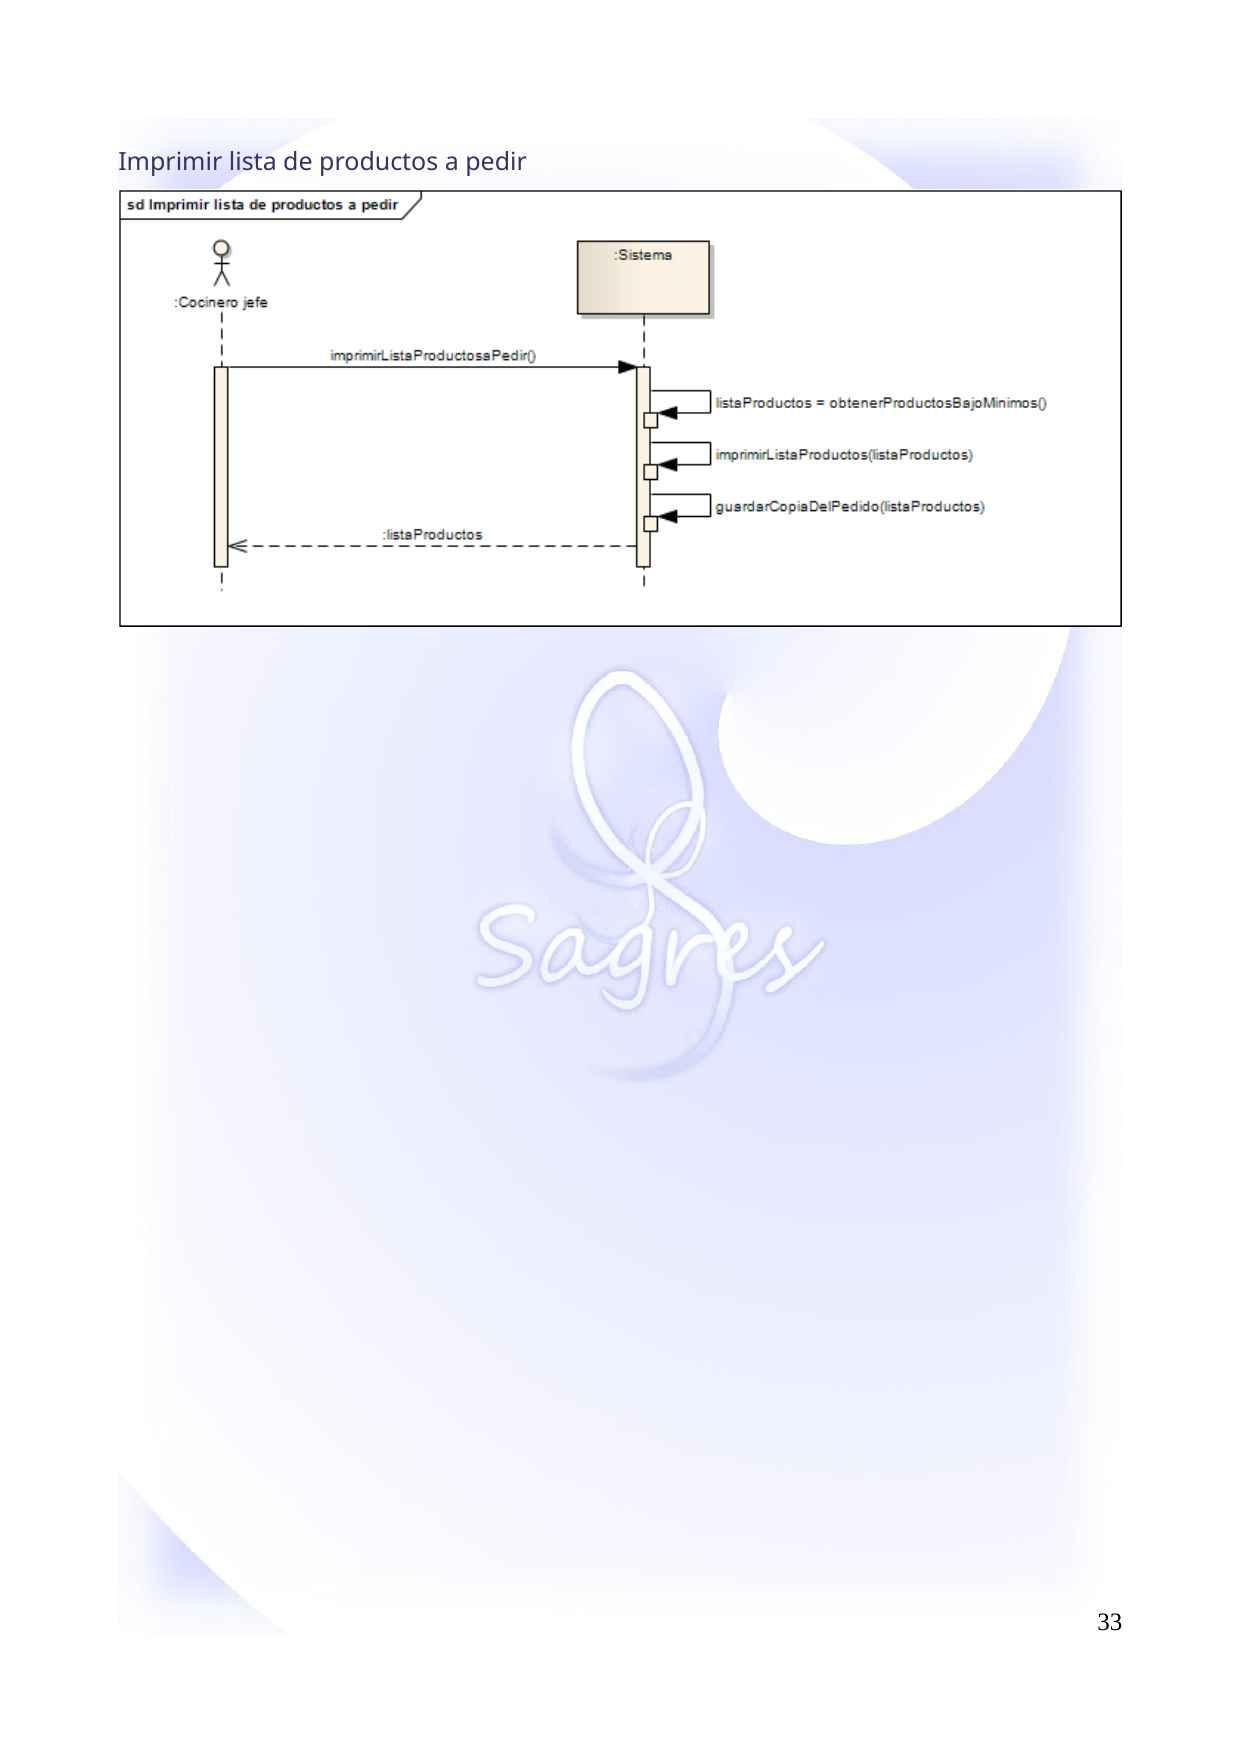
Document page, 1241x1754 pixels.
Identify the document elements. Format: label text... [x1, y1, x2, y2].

picture [118, 177, 1122, 1636]
picture [118, 118, 1122, 143]
subtitle Imprimir lista de productos a pedir [118, 143, 1122, 177]
